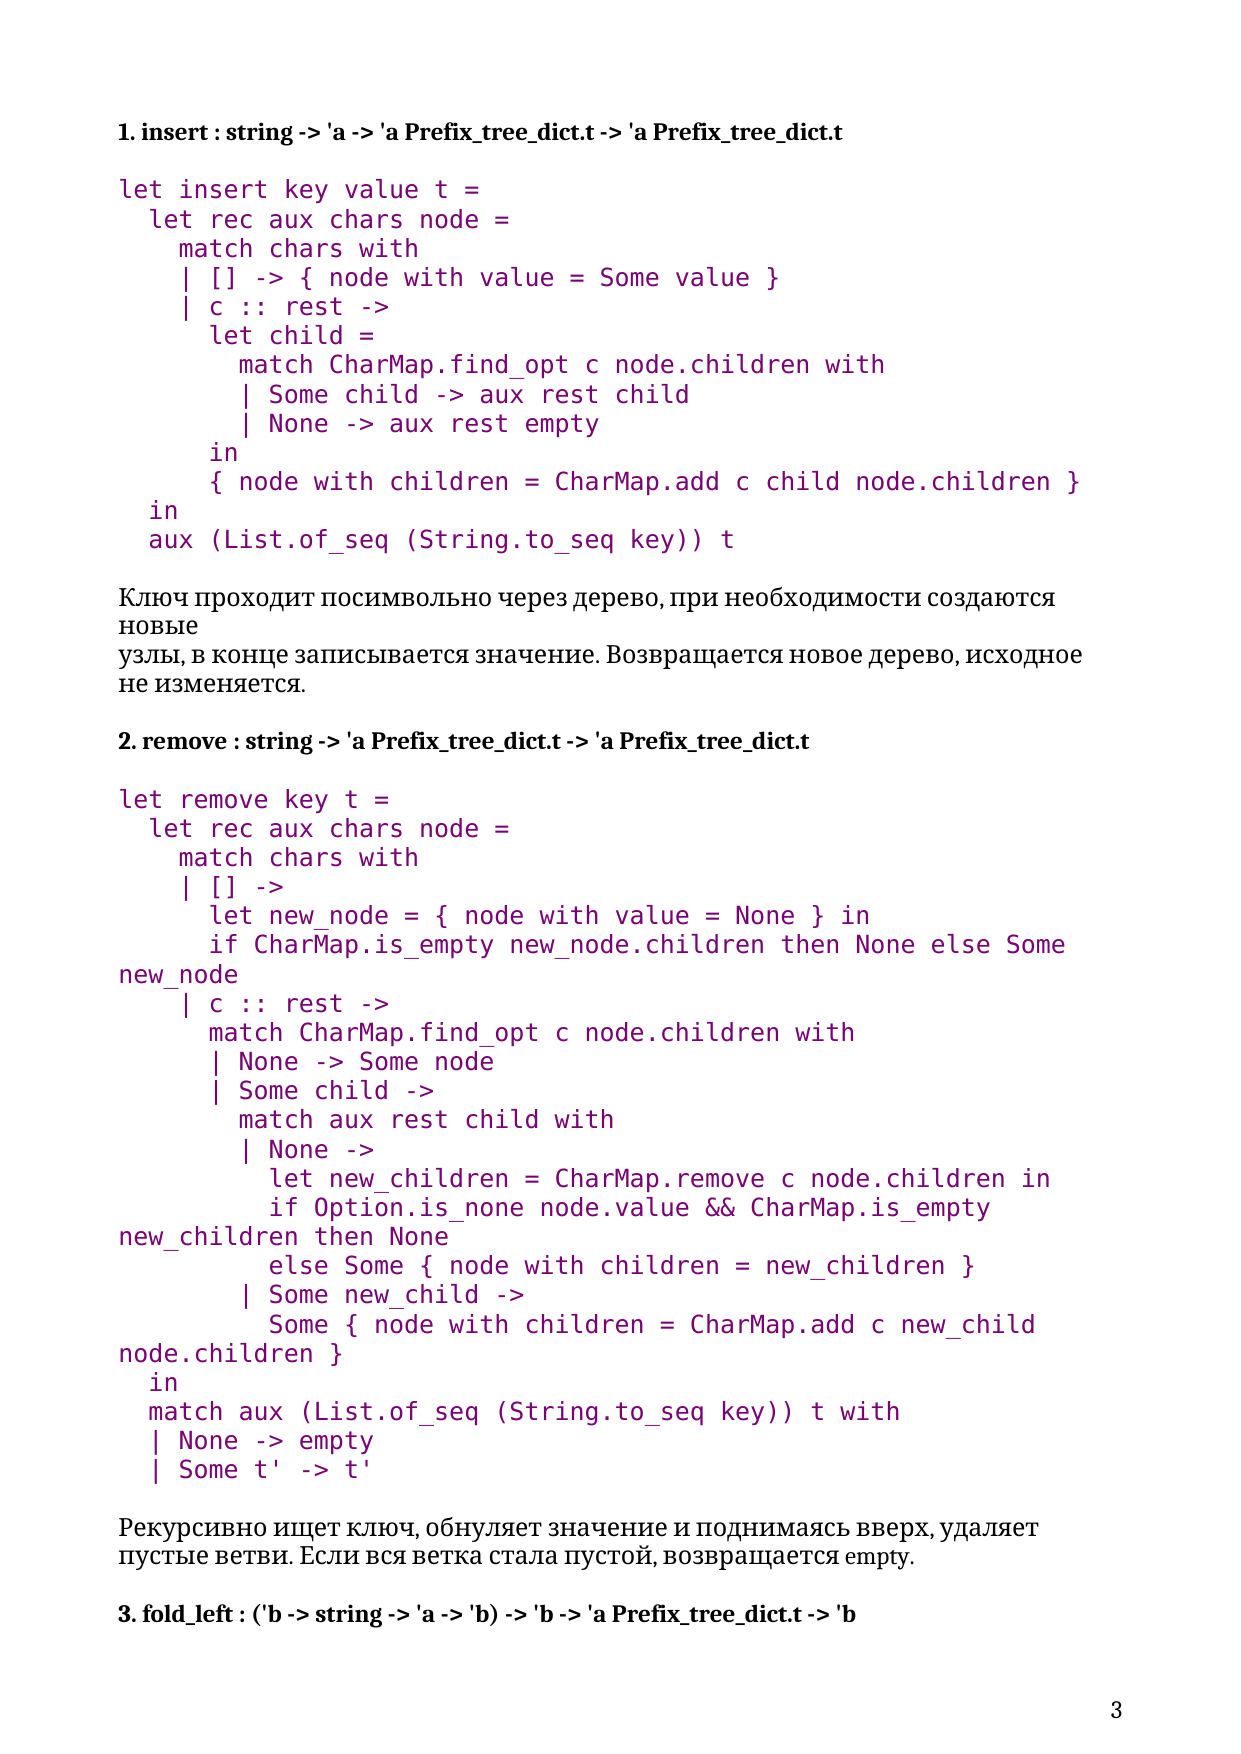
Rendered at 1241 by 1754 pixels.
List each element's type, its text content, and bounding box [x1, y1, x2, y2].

text match CharMap.find_opt c node.children with [118, 1018, 1122, 1047]
text let new_node = { node with value = None } in [118, 901, 1122, 931]
text | c :: rest -> [118, 989, 1122, 1018]
text match aux (List.of_seq (String.to_seq key)) t with [118, 1397, 1122, 1426]
text | Some t' -> t' [118, 1456, 1122, 1485]
text | None -> [118, 1135, 1122, 1164]
text else Some { node with children = new_children } [118, 1251, 1122, 1281]
text | c :: rest -> [118, 292, 1122, 321]
text | None -> aux rest empty [118, 409, 1122, 438]
text let rec aux chars node = [118, 814, 1122, 843]
text пустые ветви. Если вся ветка стала пустой, возвращается empty. [118, 1542, 1122, 1571]
text let rec aux chars node = [118, 205, 1122, 234]
text let child = [118, 321, 1122, 351]
text if Option.is_none node.value && CharMap.is_empty new_children then None [118, 1193, 1122, 1251]
text | [] -> { node with value = Some value } [118, 263, 1122, 292]
text Ключ проходит посимвольно через дерево, при необходимости создаются новые [118, 583, 1122, 641]
text in [118, 438, 1122, 467]
text let new_children = CharMap.remove c node.children in [118, 1164, 1122, 1193]
text | None -> empty [118, 1426, 1122, 1456]
text let insert key value t = [118, 176, 1122, 205]
text | Some new_child -> [118, 1281, 1122, 1310]
text let remove key t = [118, 785, 1122, 814]
text match chars with [118, 843, 1122, 872]
text узлы, в конце записывается значение. Возвращается новое дерево, исходное [118, 641, 1122, 670]
text 2. remove : string -> 'a Prefix_tree_dict.t -> 'a Prefix_tree_dict.t [118, 727, 1122, 756]
text | None -> Some node [118, 1047, 1122, 1076]
text in [118, 496, 1122, 526]
text match CharMap.find_opt c node.children with [118, 351, 1122, 380]
text | Some child -> [118, 1076, 1122, 1106]
text не изменяется. [118, 670, 1122, 698]
text | [] -> [118, 872, 1122, 901]
text match aux rest child with [118, 1106, 1122, 1135]
text match chars with [118, 234, 1122, 263]
text { node with children = CharMap.add c child node.children } [118, 467, 1122, 496]
text Рекурсивно ищет ключ, обнуляет значение и поднимаясь вверх, удаляет [118, 1513, 1122, 1542]
text aux (List.of_seq (String.to_seq key)) t [118, 526, 1122, 555]
text | Some child -> aux rest child [118, 380, 1122, 409]
text Some { node with children = CharMap.add c new_child node.children } [118, 1310, 1122, 1368]
text 1. insert : string -> 'a -> 'a Prefix_tree_dict.t -> 'a Prefix_tree_dict.t [118, 118, 1122, 147]
text if CharMap.is_empty new_node.children then None else Some new_node [118, 931, 1122, 989]
text in [118, 1368, 1122, 1397]
text 3. fold_left : ('b -> string -> 'a -> 'b) -> 'b -> 'a Prefix_tree_dict.t -> 'b [118, 1600, 1122, 1628]
